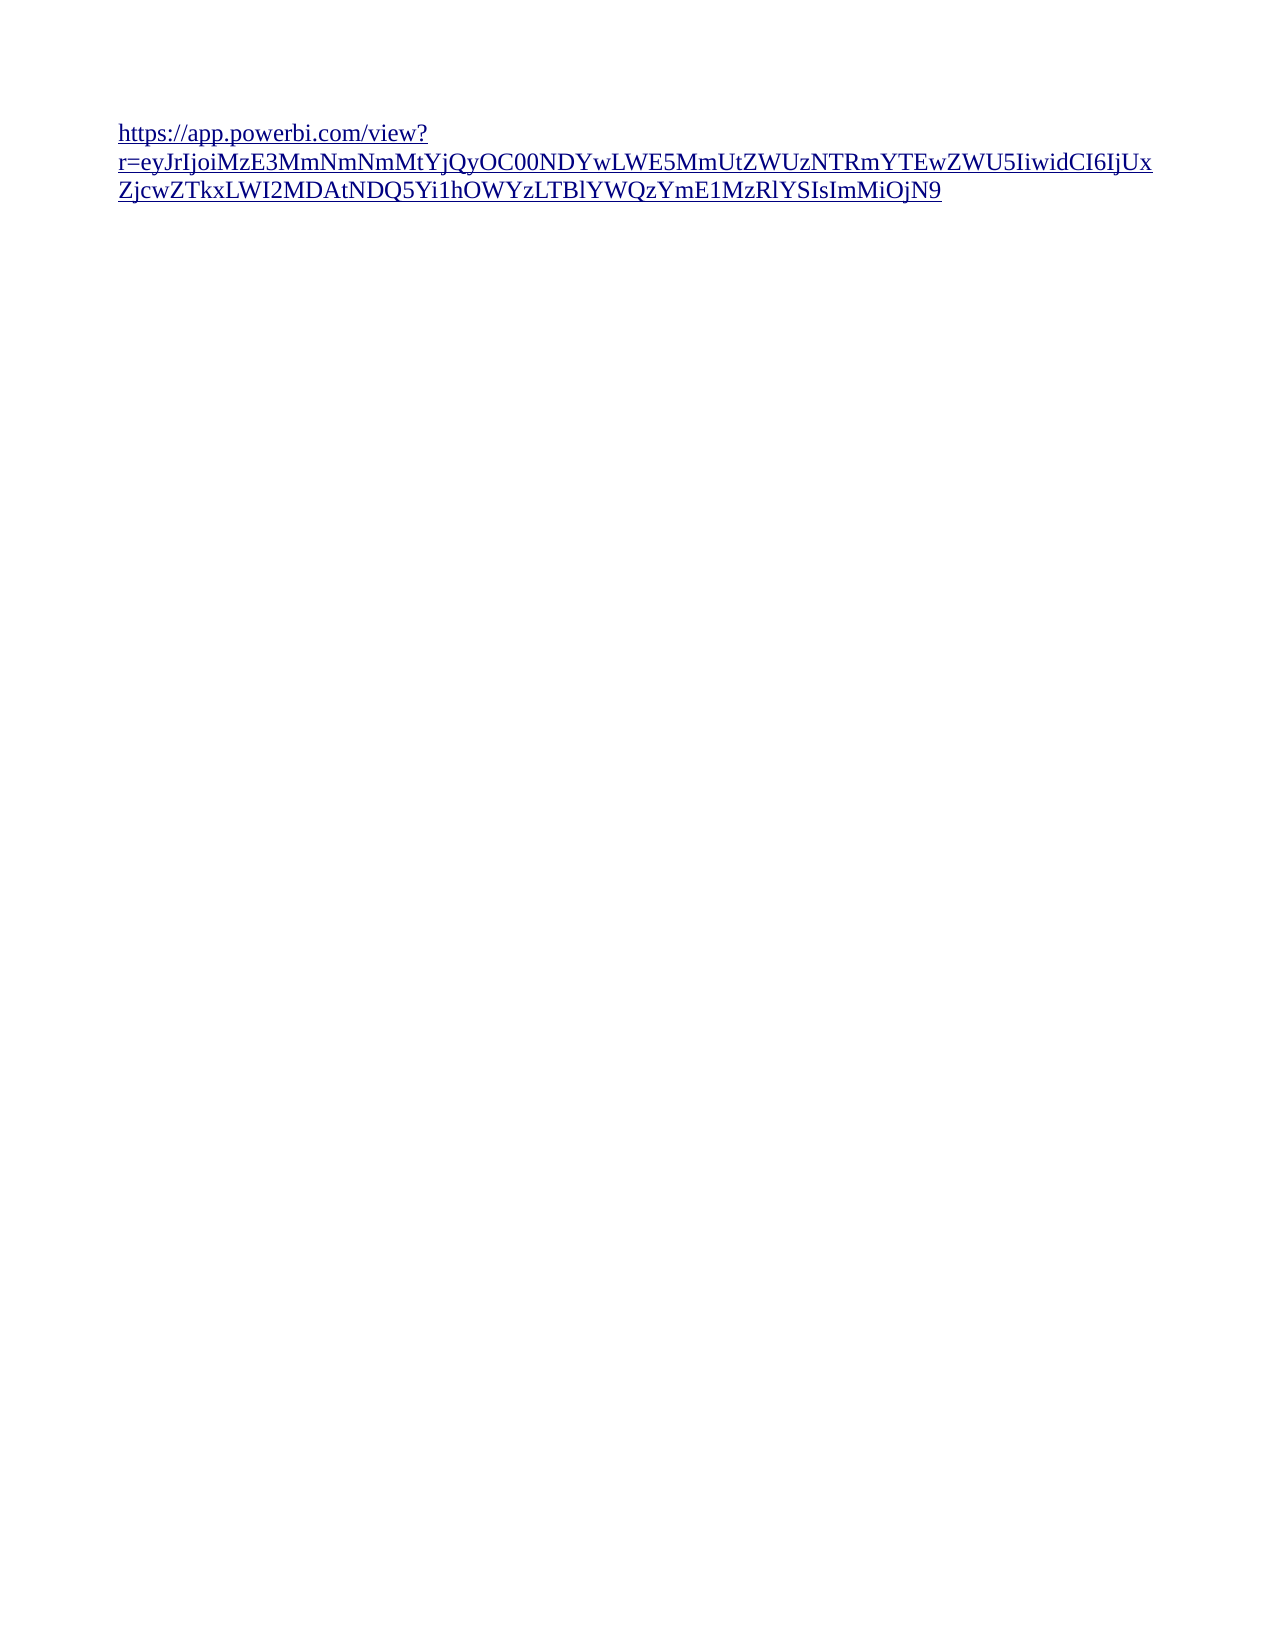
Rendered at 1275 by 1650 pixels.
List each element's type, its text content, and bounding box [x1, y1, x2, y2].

text https://app.powerbi.com/view?r=eyJrIjoiMzE3MmNmNmMtYjQyOC00NDYwLWE5MmUtZWUzNTRmYTEwZWU5IiwidCI6IjUxZjcwZTkxLWI2MDAtNDQ5Yi1hOWYzLTBlYWQzYmE1MzRlYSIsImMiOjN9 [118, 118, 1157, 204]
